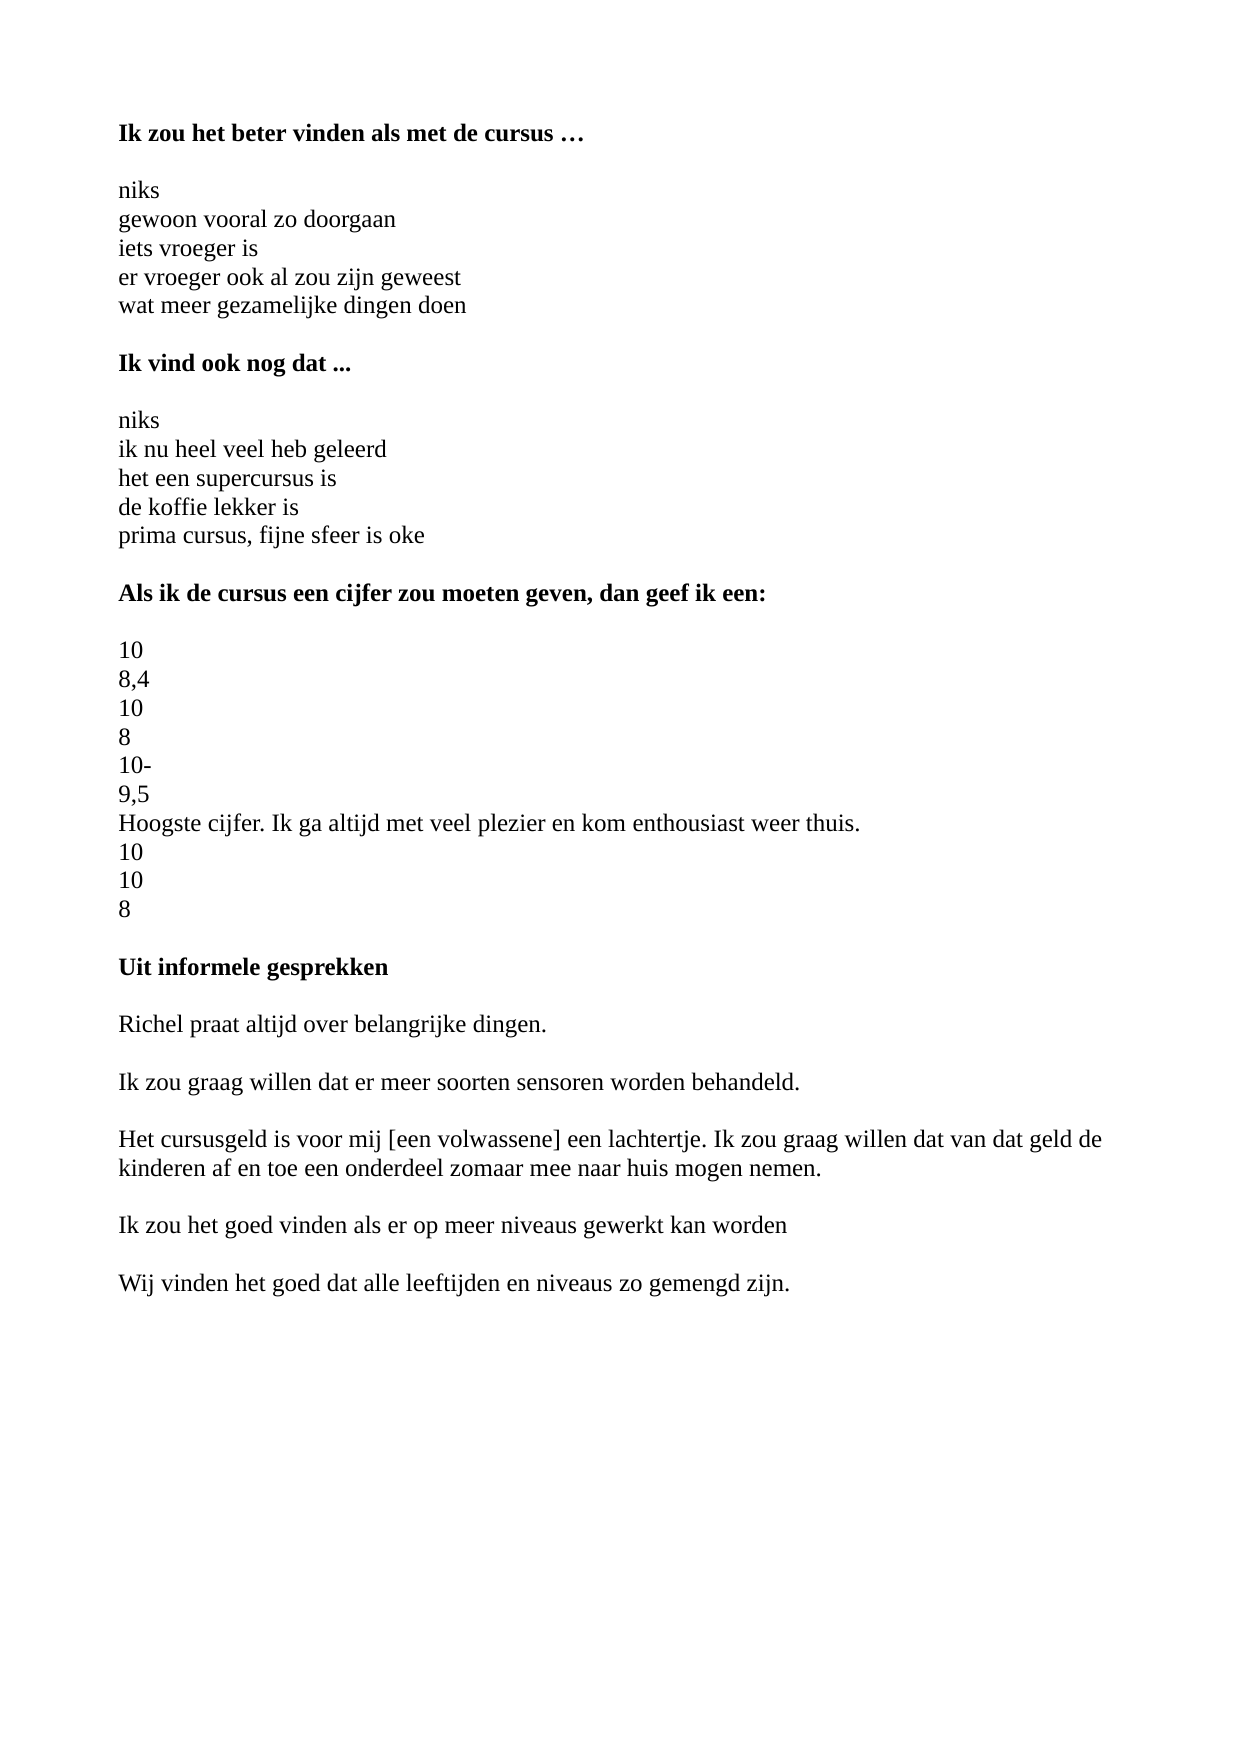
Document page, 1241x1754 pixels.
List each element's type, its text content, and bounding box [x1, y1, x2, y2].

text prima cursus, fijne sfeer is oke [118, 521, 1122, 549]
text Ik zou graag willen dat er meer soorten sensoren worden behandeld. [118, 1067, 1122, 1096]
text Als ik de cursus een cijfer zou moeten geven, dan geef ik een: [118, 578, 1122, 607]
text wat meer gezamelijke dingen doen [118, 291, 1122, 319]
text 10 [118, 636, 1122, 664]
text 8 [118, 894, 1122, 923]
text gewoon vooral zo doorgaan [118, 204, 1122, 233]
text Ik vind ook nog dat ... [118, 348, 1122, 377]
text ik nu heel veel heb geleerd [118, 434, 1122, 463]
text 10 [118, 693, 1122, 722]
text niks [118, 176, 1122, 204]
text Uit informele gesprekken [118, 952, 1122, 981]
text 8,4 [118, 664, 1122, 693]
text het een supercursus is [118, 463, 1122, 492]
text er vroeger ook al zou zijn geweest [118, 262, 1122, 291]
text iets vroeger is [118, 233, 1122, 262]
text Richel praat altijd over belangrijke dingen. [118, 1009, 1122, 1038]
text 10- [118, 751, 1122, 779]
text 8 [118, 722, 1122, 751]
text 9,5 [118, 779, 1122, 808]
text Ik zou het goed vinden als er op meer niveaus gewerkt kan worden [118, 1211, 1122, 1239]
text de koffie lekker is [118, 492, 1122, 521]
text 10 [118, 866, 1122, 894]
text Wij vinden het goed dat alle leeftijden en niveaus zo gemengd zijn. [118, 1268, 1122, 1297]
text Hoogste cijfer. Ik ga altijd met veel plezier en kom enthousiast weer thuis. [118, 808, 1122, 837]
text niks [118, 406, 1122, 434]
text Het cursusgeld is voor mij [een volwassene] een lachtertje. Ik zou graag willen dat van dat geld de kinderen af en toe een onderdeel zomaar mee naar huis mogen nemen. [118, 1124, 1122, 1182]
text 10 [118, 837, 1122, 866]
text Ik zou het beter vinden als met de cursus … [118, 118, 1122, 147]
